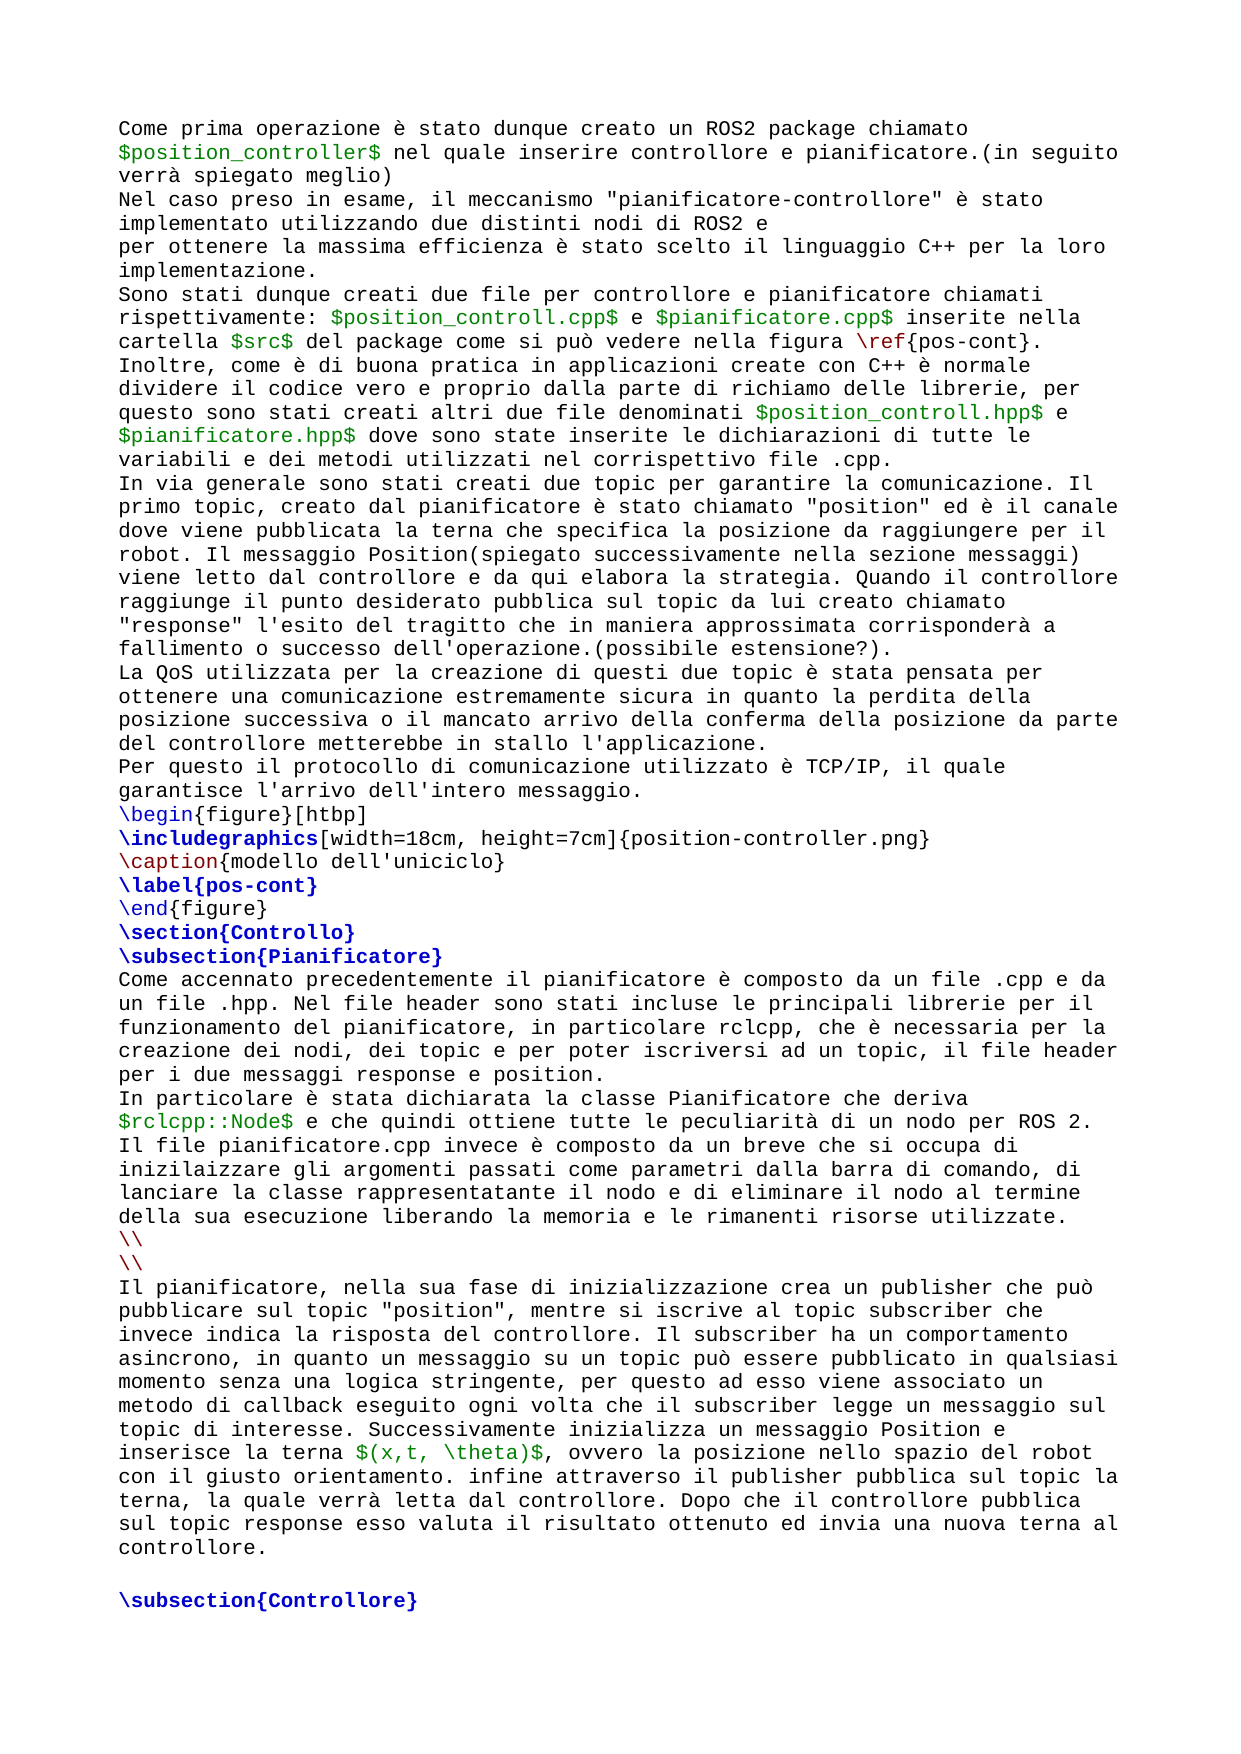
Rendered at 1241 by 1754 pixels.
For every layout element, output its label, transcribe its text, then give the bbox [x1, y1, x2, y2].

text \caption{modello dell'uniciclo} [118, 851, 1122, 875]
text \section{Controllo} [118, 922, 1122, 946]
text \subsection{Pianificatore} [118, 946, 1122, 969]
text \subsection{Controllore} [118, 1590, 1122, 1614]
text \includegraphics[width=18cm, height=7cm]{position-controller.png} [118, 827, 1122, 851]
text \label{pos-cont} [118, 875, 1122, 898]
text \\ [118, 1229, 1122, 1253]
text \end{figure} [118, 898, 1122, 922]
text \\ [118, 1253, 1122, 1277]
text per ottenere la massima efficienza è stato scelto il linguaggio C++ per la loro implementazione. [118, 236, 1122, 284]
text Nel caso preso in esame, il meccanismo "pianificatore-controllore" è stato implementato utilizzando due distinti nodi di ROS2 e [118, 189, 1122, 236]
text \begin{figure}[htbp] [118, 804, 1122, 827]
text In particolare è stata dichiarata la classe Pianificatore che deriva $rclcpp::Node$ e che quindi ottiene tutte le peculiarità di un nodo per ROS 2. [118, 1088, 1122, 1135]
text Come prima operazione è stato dunque creato un ROS2 package chiamato $position_controller$ nel quale inserire controllore e pianificatore.(in seguito verrà spiegato meglio) [118, 118, 1122, 189]
text Come accennato precedentemente il pianificatore è composto da un file .cpp e da un file .hpp. Nel file header sono stati incluse le principali librerie per il funzionamento del pianificatore, in particolare rclcpp, che è necessaria per la creazione dei nodi, dei topic e per poter iscriversi ad un topic, il file header per i due messaggi response e position. [118, 969, 1122, 1088]
text La QoS utilizzata per la creazione di questi due topic è stata pensata per ottenere una comunicazione estremamente sicura in quanto la perdita della posizione successiva o il mancato arrivo della conferma della posizione da parte del controllore metterebbe in stallo l'applicazione. [118, 662, 1122, 757]
text Per questo il protocollo di comunicazione utilizzato è TCP/IP, il quale garantisce l'arrivo dell'intero messaggio. [118, 757, 1122, 804]
text Il file pianificatore.cpp invece è composto da un breve che si occupa di inizilaizzare gli argomenti passati come parametri dalla barra di comando, di lanciare la classe rappresentatante il nodo e di eliminare il nodo al termine della sua esecuzione liberando la memoria e le rimanenti risorse utilizzate. [118, 1135, 1122, 1229]
text Sono stati dunque creati due file per controllore e pianificatore chiamati rispettivamente: $position_controll.cpp$ e $pianificatore.cpp$ inserite nella cartella $src$ del package come si può vedere nella figura \ref{pos-cont}. Inoltre, come è di buona pratica in applicazioni create con C++ è normale dividere il codice vero e proprio dalla parte di richiamo delle librerie, per questo sono stati creati altri due file denominati $position_controll.hpp$ e $pianificatore.hpp$ dove sono state inserite le dichiarazioni di tutte le variabili e dei metodi utilizzati nel corrispettivo file .cpp. [118, 284, 1122, 473]
text In via generale sono stati creati due topic per garantire la comunicazione. Il primo topic, creato dal pianificatore è stato chiamato "position" ed è il canale dove viene pubblicata la terna che specifica la posizione da raggiungere per il robot. Il messaggio Position(spiegato successivamente nella sezione messaggi) viene letto dal controllore e da qui elabora la strategia. Quando il controllore raggiunge il punto desiderato pubblica sul topic da lui creato chiamato "response" l'esito del tragitto che in maniera approssimata corrisponderà a fallimento o successo dell'operazione.(possibile estensione?). [118, 473, 1122, 662]
text Il pianificatore, nella sua fase di inizializzazione crea un publisher che può pubblicare sul topic "position", mentre si iscrive al topic subscriber che invece indica la risposta del controllore. Il subscriber ha un comportamento asincrono, in quanto un messaggio su un topic può essere pubblicato in qualsiasi momento senza una logica stringente, per questo ad esso viene associato un metodo di callback eseguito ogni volta che il subscriber legge un messaggio sul topic di interesse. Successivamente inizializza un messaggio Position e inserisce la terna $(x,t, \theta)$, ovvero la posizione nello spazio del robot con il giusto orientamento. infine attraverso il publisher pubblica sul topic la terna, la quale verrà letta dal controllore. Dopo che il controllore pubblica sul topic response esso valuta il risultato ottenuto ed invia una nuova terna al controllore. [118, 1277, 1122, 1561]
